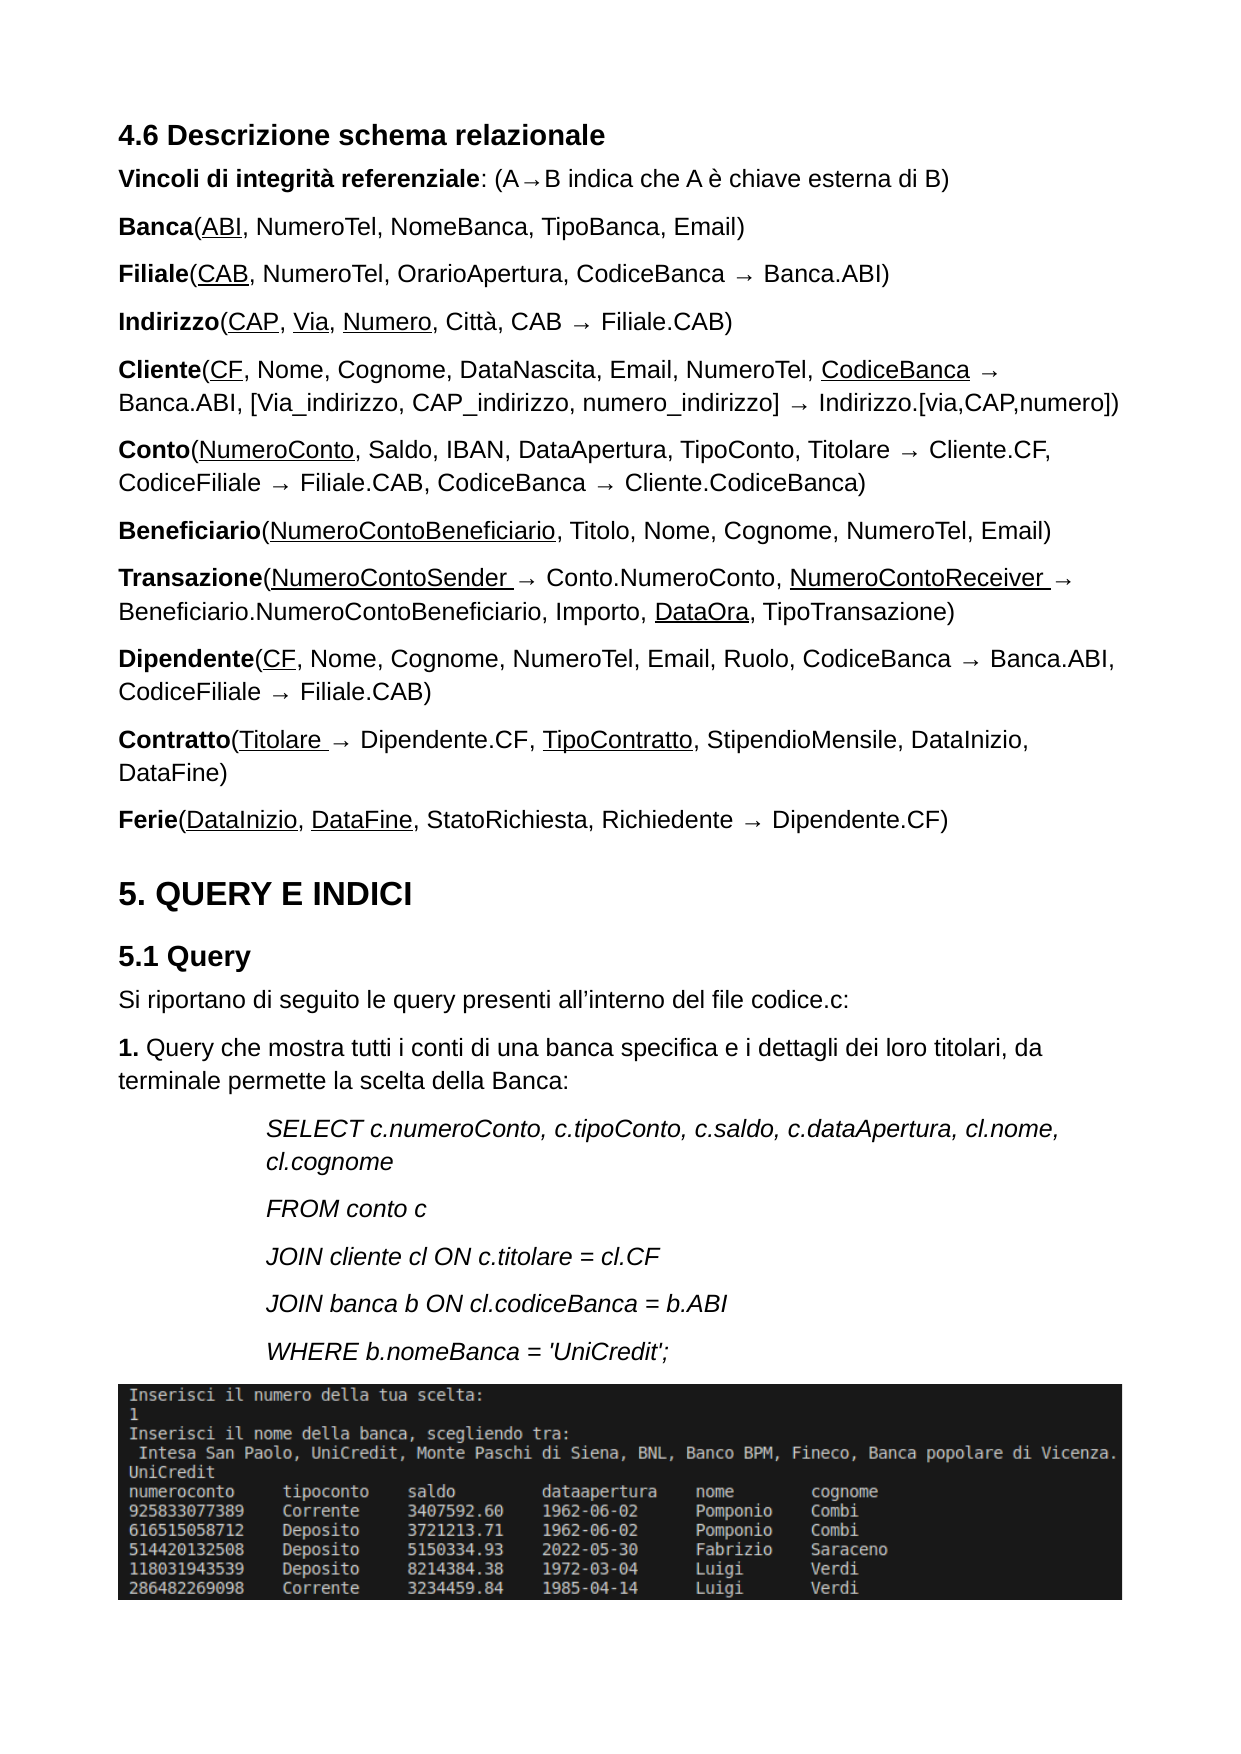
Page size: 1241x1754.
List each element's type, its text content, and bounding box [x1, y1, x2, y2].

text SELECT c.numeroConto, c.tipoConto, c.saldo, c.dataApertura, cl.nome, cl.cognome [118, 1113, 1122, 1175]
text JOIN cliente cl ON c.titolare = cl.CF [118, 1242, 1122, 1271]
text Dipendente(CF, Nome, Cognome, NumeroTel, Email, Ruolo, CodiceBanca → Banca.ABI, CodiceFiliale → Filiale.CAB) [118, 644, 1122, 706]
text Vincoli di integrità referenziale: (A→B indica che A è chiave esterna di B) [118, 164, 1122, 193]
text FROM conto c [118, 1194, 1122, 1223]
text Ferie(DataInizio, DataFine, StatoRichiesta, Richiedente → Dipendente.CF) [118, 805, 1122, 834]
text Contratto(Titolare → Dipendente.CF, TipoContratto, StipendioMensile, DataInizio, DataFine) [118, 725, 1122, 786]
text Conto(NumeroConto, Saldo, IBAN, DataApertura, TipoConto, Titolare → Cliente.CF, CodiceFiliale → Filiale.CAB, CodiceBanca → Cliente.CodiceBanca) [118, 435, 1122, 497]
picture [118, 1384, 1123, 1600]
text WHERE b.nomeBanca = 'UniCredit'; [118, 1337, 1122, 1366]
subtitle 5.1 Query [118, 939, 1122, 973]
subtitle 5. QUERY E INDICI [118, 874, 1122, 912]
text Cliente(CF, Nome, Cognome, DataNascita, Email, NumeroTel, CodiceBanca → Banca.ABI, [Via_indirizzo, CAP_indirizzo, numero_indirizzo] → Indirizzo.[via,CAP,numero]) [118, 354, 1122, 416]
text Si riportano di seguito le query presenti all’interno del file codice.c: [118, 985, 1122, 1014]
text Filiale(CAB, NumeroTel, OrarioApertura, CodiceBanca → Banca.ABI) [118, 259, 1122, 288]
text Transazione(NumeroContoSender → Conto.NumeroConto, NumeroContoReceiver → Beneficiario.NumeroContoBeneficiario, Importo, DataOra, TipoTransazione) [118, 563, 1122, 625]
text Indirizzo(CAP, Via, Numero, Città, CAB → Filiale.CAB) [118, 307, 1122, 336]
text Beneficiario(NumeroContoBeneficiario, Titolo, Nome, Cognome, NumeroTel, Email) [118, 516, 1122, 544]
text 1. Query che mostra tutti i conti di una banca specifica e i dettagli dei loro titolari, da terminale permette la scelta della Banca: [118, 1033, 1122, 1095]
text Banca(ABI, NumeroTel, NomeBanca, TipoBanca, Email) [118, 212, 1122, 241]
text JOIN banca b ON cl.codiceBanca = b.ABI [118, 1289, 1122, 1318]
subtitle 4.6 Descrizione schema relazionale [118, 118, 1122, 152]
